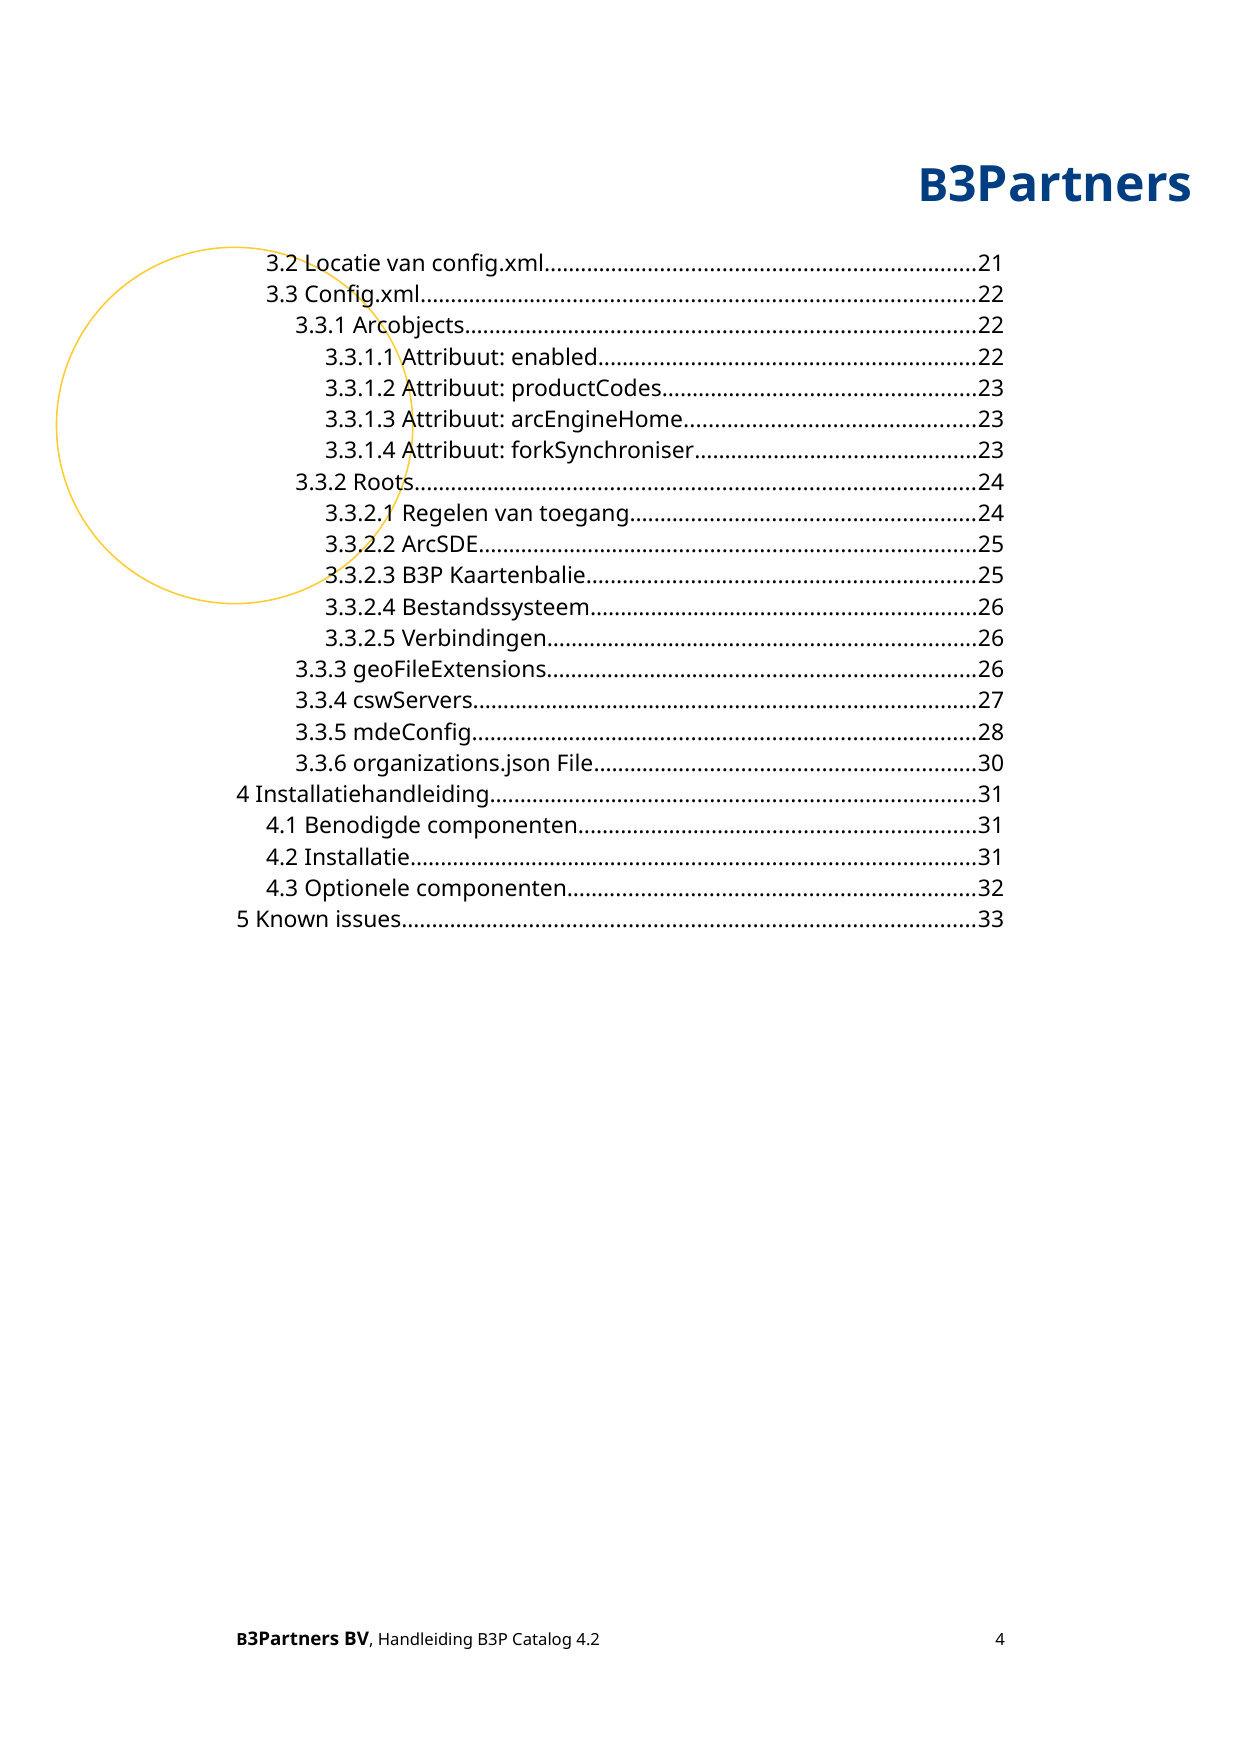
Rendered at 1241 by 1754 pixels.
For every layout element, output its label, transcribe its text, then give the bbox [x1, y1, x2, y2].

text 3.3.5 mdeConfig 28 [295, 716, 1004, 747]
text 3.3.1.1 Attribuut: enabled 22 [393, 341, 1004, 372]
text 3.3.2.4 Bestandssysteem 26 [325, 591, 1004, 622]
text 3.3.1.3 Attribuut: arcEngineHome 23 [413, 403, 1004, 434]
text 3.3.3 geoFileExtensions 26 [295, 653, 1004, 684]
text 4 Installatiehandleiding 31 [236, 778, 1004, 809]
text 3.3.1.4 Attribuut: forkSynchroniser 23 [410, 434, 1004, 466]
text 3.3.2.1 Regelen van toegang 24 [383, 497, 1004, 528]
text 3.3.2.5 Verbindingen 26 [325, 622, 1004, 653]
text 4.3 Optionele componenten 32 [266, 872, 1004, 903]
text 3.3.2.2 ArcSDE 25 [355, 528, 1004, 559]
text 5 Known issues 33 [236, 903, 1004, 934]
text 3.3.4 cswServers 27 [295, 684, 1004, 716]
text 3.3.2.3 B3P Kaartenbalie 25 [325, 559, 1004, 591]
text 3.3.1.2 Attribuut: productCodes 23 [406, 372, 1004, 403]
text 4.2 Installatie 31 [266, 841, 1004, 872]
text 3.3.6 organizations.json File 30 [295, 747, 1004, 778]
text 3.3.1 Arcobjects 22 [372, 309, 1004, 341]
text 3.3.2 Roots 24 [400, 466, 1004, 497]
text 4.1 Benodigde componenten 31 [266, 809, 1004, 841]
text 3.3 Config.xml 22 [338, 278, 1004, 309]
text 3.2 Locatie van config.xml 21 [266, 247, 1004, 278]
